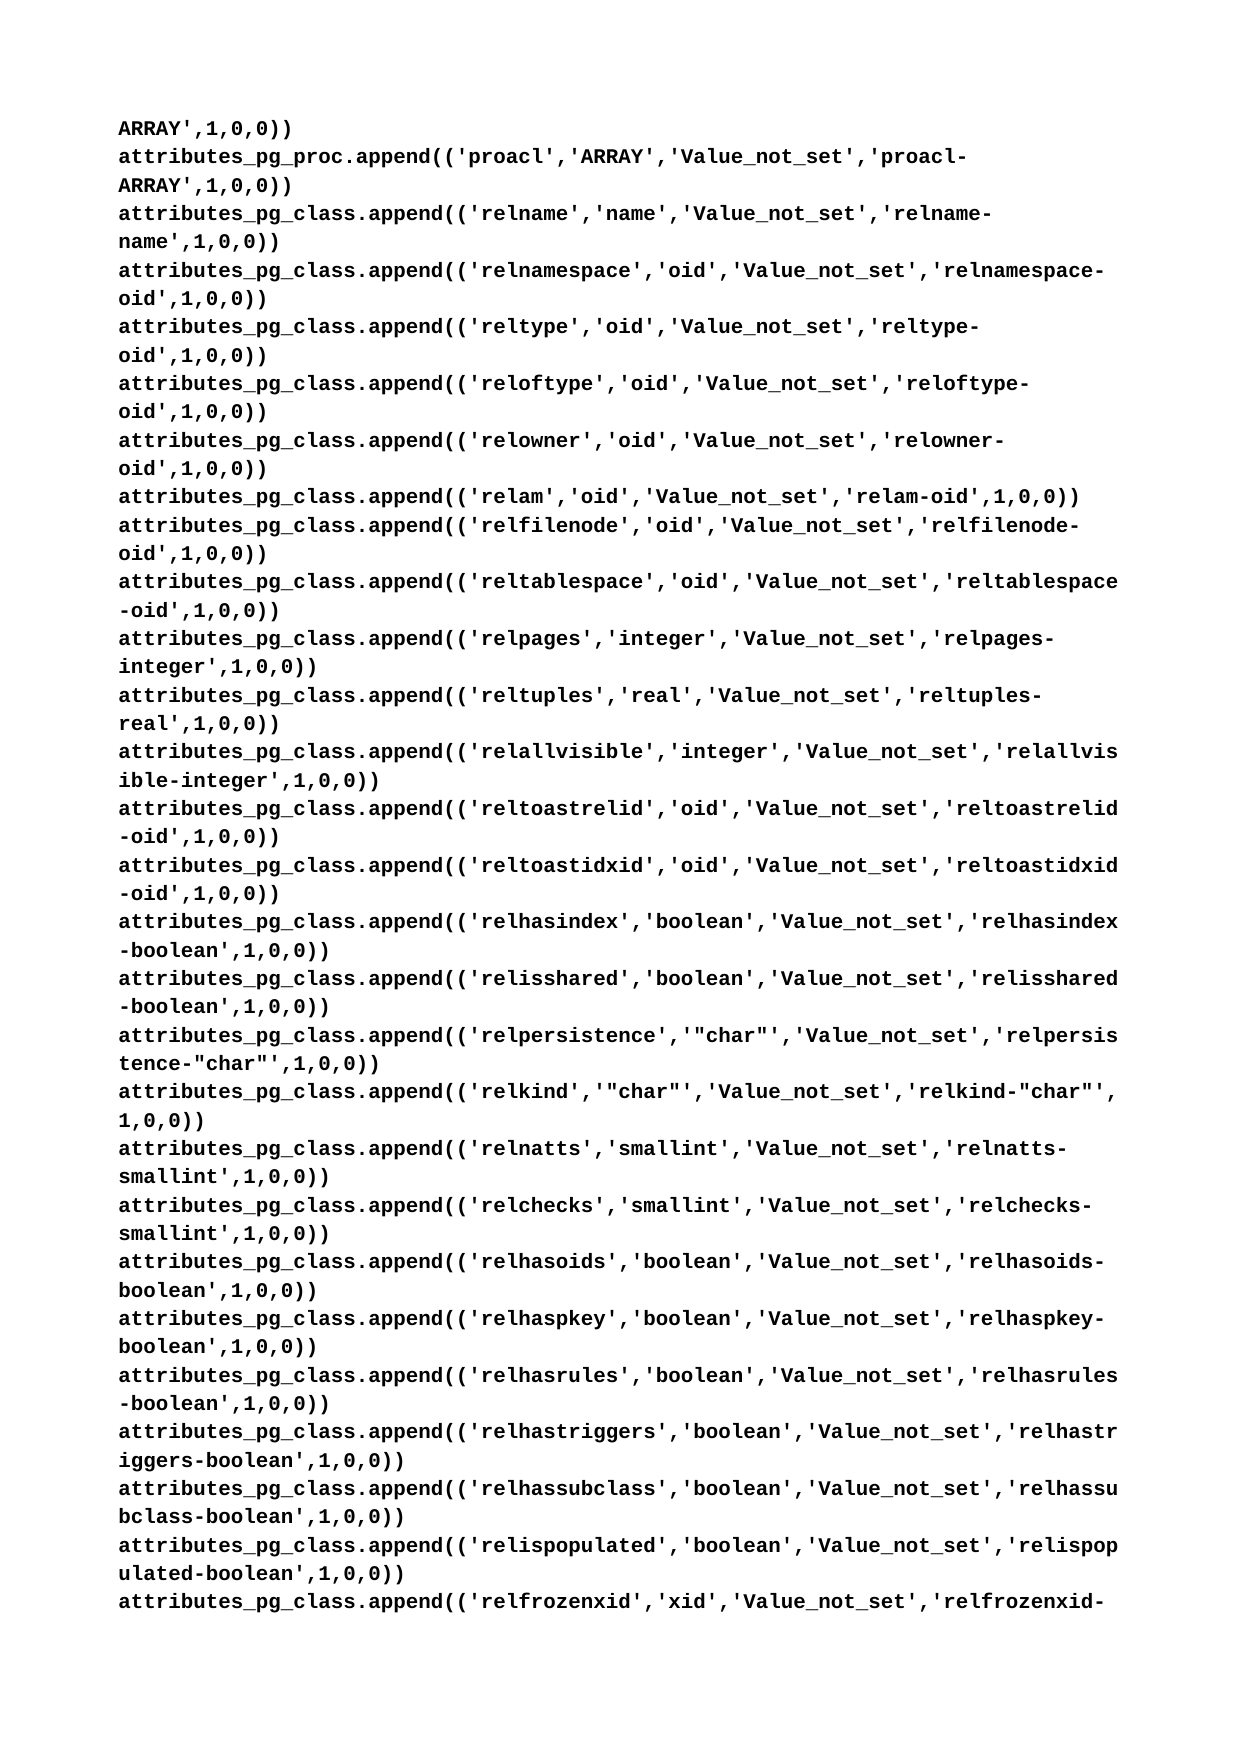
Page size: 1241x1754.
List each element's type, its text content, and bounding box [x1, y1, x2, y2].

text diagram=dia.new("PG_CATALOG.dia") data=diagram.data display=diagram.display() layer=data.active_layer pg_objtype="UML - Class" oType=dia.get_object_type(pg_objtype) theObjects=[diagram,data,layer,display,oType] pg_conversion,h1,h2=oType.create(20,30) pg_foreign_data_wrapper,h1,h2=oType.create(40,60) pg_collation,h1,h2=oType.create(60,90) pg_range,h1,h2=oType.create(80,120) pg_class,h1,h2=oType.create(100,0) pg_opclass,h1,h2=oType.create(120,30) pg_opfamily,h1,h2=oType.create(140,60) pg_trigger,h1,h2=oType.create(160,90) pg_auth_members,h1,h2=oType.create(180,120) pg_operator,h1,h2=oType.create(200,0) pg_attribute,h1,h2=oType.create(220,30) pg_ts_parser,h1,h2=oType.create(0,60) pg_default_acl,h1,h2=oType.create(20,90) pg_depend,h1,h2=oType.create(40,120) pg_statistic,h1,h2=oType.create(60,0) pg_attrdef,h1,h2=oType.create(80,30) pg_language,h1,h2=oType.create(100,60) pg_tablespace,h1,h2=oType.create(120,90) pg_db_role_setting,h1,h2=oType.create(140,120) pg_seclabel,h1,h2=oType.create(160,0) pg_shdepend,h1,h2=oType.create(180,30) pg_event_trigger,h1,h2=oType.create(200,60) pg_shseclabel,h1,h2=oType.create(220,90) pg_aggregate,h1,h2=oType.create(0,120) pg_index,h1,h2=oType.create(20,0) pg_inherits,h1,h2=oType.create(40,30) pg_rewrite,h1,h2=oType.create(60,60) pg_ts_dict,h1,h2=oType.create(80,90) pg_foreign_table,h1,h2=oType.create(100,120) pg_constraint,h1,h2=oType.create(120,0) pg_enum,h1,h2=oType.create(140,30) pg_amproc,h1,h2=oType.create(160,60) pg_extension,h1,h2=oType.create(180,90) pg_shdescription,h1,h2=oType.create(200,120) pg_pltemplate,h1,h2=oType.create(220,0) pg_ts_config,h1,h2=oType.create(0,30) pg_amop,h1,h2=oType.create(20,60) pg_cast,h1,h2=oType.create(40,90) pg_user_mapping,h1,h2=oType.create(60,120) pg_type,h1,h2=oType.create(80,0) pg_largeobject,h1,h2=oType.create(100,30) pg_am,h1,h2=oType.create(120,60) pg_largeobject_metadata,h1,h2=oType.create(140,90) pg_ts_config_map,h1,h2=oType.create(160,120) pg_ts_template,h1,h2=oType.create(180,0) pg_database,h1,h2=oType.create(200,30) pg_namespace,h1,h2=oType.create(220,60) pg_proc,h1,h2=oType.create(0,90) pg_foreign_server,h1,h2=oType.create(20,120) pg_authid,h1,h2=oType.create(40,0) pg_description,h1,h2=oType.create(60,30) theObjects.append(pg_conversion) theObjects.append(pg_foreign_data_wrapper) theObjects.append(pg_collation) theObjects.append(pg_range) theObjects.append(pg_class) theObjects.append(pg_opclass) theObjects.append(pg_opfamily) theObjects.append(pg_trigger) theObjects.append(pg_auth_members) theObjects.append(pg_operator) theObjects.append(pg_attribute) theObjects.append(pg_ts_parser) theObjects.append(pg_default_acl) theObjects.append(pg_depend) theObjects.append(pg_statistic) theObjects.append(pg_attrdef) theObjects.append(pg_language) theObjects.append(pg_tablespace) theObjects.append(pg_db_role_setting) theObjects.append(pg_seclabel) theObjects.append(pg_shdepend) theObjects.append(pg_event_trigger) theObjects.append(pg_shseclabel) theObjects.append(pg_aggregate) theObjects.append(pg_index) theObjects.append(pg_inherits) theObjects.append(pg_rewrite) theObjects.append(pg_ts_dict) theObjects.append(pg_foreign_table) theObjects.append(pg_constraint) theObjects.append(pg_enum) theObjects.append(pg_amproc) theObjects.append(pg_extension) theObjects.append(pg_shdescription) theObjects.append(pg_pltemplate) theObjects.append(pg_ts_config) theObjects.append(pg_amop) theObjects.append(pg_cast) theObjects.append(pg_user_mapping) theObjects.append(pg_type) theObjects.append(pg_largeobject) theObjects.append(pg_am) theObjects.append(pg_largeobject_metadata) theObjects.append(pg_ts_config_map) theObjects.append(pg_ts_template) theObjects.append(pg_database) theObjects.append(pg_namespace) theObjects.append(pg_proc) theObjects.append(pg_foreign_server) theObjects.append(pg_authid) theObjects.append(pg_description) pg_conversion.properties["stereotype"]="pg_catalog" pg_foreign_data_wrapper.properties["stereotype"]="pg_catalog" pg_collation.properties["stereotype"]="pg_catalog" pg_range.properties["stereotype"]="pg_catalog" pg_class.properties["stereotype"]="pg_catalog" pg_opclass.properties["stereotype"]="pg_catalog" pg_opfamily.properties["stereotype"]="pg_catalog" pg_trigger.properties["stereotype"]="pg_catalog" pg_auth_members.properties["stereotype"]="pg_catalog" pg_operator.properties["stereotype"]="pg_catalog" pg_attribute.properties["stereotype"]="pg_catalog" pg_ts_parser.properties["stereotype"]="pg_catalog" pg_default_acl.properties["stereotype"]="pg_catalog" pg_depend.properties["stereotype"]="pg_catalog" pg_statistic.properties["stereotype"]="pg_catalog" pg_attrdef.properties["stereotype"]="pg_catalog" pg_language.properties["stereotype"]="pg_catalog" pg_tablespace.properties["stereotype"]="pg_catalog" pg_db_role_setting.properties["stereotype"]="pg_catalog" pg_seclabel.properties["stereotype"]="pg_catalog" pg_shdepend.properties["stereotype"]="pg_catalog" pg_event_trigger.properties["stereotype"]="pg_catalog" pg_shseclabel.properties["stereotype"]="pg_catalog" pg_aggregate.properties["stereotype"]="pg_catalog" pg_index.properties["stereotype"]="pg_catalog" pg_inherits.properties["stereotype"]="pg_catalog" pg_rewrite.properties["stereotype"]="pg_catalog" pg_ts_dict.properties["stereotype"]="pg_catalog" pg_foreign_table.properties["stereotype"]="pg_catalog" pg_constraint.properties["stereotype"]="pg_catalog" pg_enum.properties["stereotype"]="pg_catalog" pg_amproc.properties["stereotype"]="pg_catalog" pg_extension.properties["stereotype"]="pg_catalog" pg_shdescription.properties["stereotype"]="pg_catalog" pg_pltemplate.properties["stereotype"]="pg_catalog" pg_ts_config.properties["stereotype"]="pg_catalog" pg_amop.properties["stereotype"]="pg_catalog" pg_cast.properties["stereotype"]="pg_catalog" pg_user_mapping.properties["stereotype"]="pg_catalog" pg_type.properties["stereotype"]="pg_catalog" pg_largeobject.properties["stereotype"]="pg_catalog" pg_am.properties["stereotype"]="pg_catalog" pg_largeobject_metadata.properties["stereotype"]="pg_catalog" pg_ts_config_map.properties["stereotype"]="pg_catalog" pg_ts_template.properties["stereotype"]="pg_catalog" pg_database.properties["stereotype"]="pg_catalog" pg_namespace.properties["stereotype"]="pg_catalog" pg_proc.properties["stereotype"]="pg_catalog" pg_foreign_server.properties["stereotype"]="pg_catalog" pg_authid.properties["stereotype"]="pg_catalog" pg_description.properties["stereotype"]="pg_catalog" pg_conversion.properties["comment"]="pg_conversionClass" pg_foreign_data_wrapper.properties["comment"]="pg_foreign_data_wrapperClass" pg_collation.properties["comment"]="pg_collationClass" pg_range.properties["comment"]="pg_rangeClass" pg_class.properties["comment"]="pg_classClass" pg_opclass.properties["comment"]="pg_opclassClass" pg_opfamily.properties["comment"]="pg_opfamilyClass" pg_trigger.properties["comment"]="pg_triggerClass" pg_auth_members.properties["comment"]="pg_auth_membersClass" pg_operator.properties["comment"]="pg_operatorClass" pg_attribute.properties["comment"]="pg_attributeClass" pg_ts_parser.properties["comment"]="pg_ts_parserClass" pg_default_acl.properties["comment"]="pg_default_aclClass" pg_depend.properties["comment"]="pg_dependClass" pg_statistic.properties["comment"]="pg_statisticClass" pg_attrdef.properties["comment"]="pg_attrdefClass" pg_language.properties["comment"]="pg_languageClass" pg_tablespace.properties["comment"]="pg_tablespaceClass" pg_db_role_setting.properties["comment"]="pg_db_role_settingClass" pg_seclabel.properties["comment"]="pg_seclabelClass" pg_shdepend.properties["comment"]="pg_shdependClass" pg_event_trigger.properties["comment"]="pg_event_triggerClass" pg_shseclabel.properties["comment"]="pg_shseclabelClass" pg_aggregate.properties["comment"]="pg_aggregateClass" pg_index.properties["comment"]="pg_indexClass" pg_inherits.properties["comment"]="pg_inheritsClass" pg_rewrite.properties["comment"]="pg_rewriteClass" pg_ts_dict.properties["comment"]="pg_ts_dictClass" pg_foreign_table.properties["comment"]="pg_foreign_tableClass" pg_constraint.properties["comment"]="pg_constraintClass" pg_enum.properties["comment"]="pg_enumClass" pg_amproc.properties["comment"]="pg_amprocClass" pg_extension.properties["comment"]="pg_extensionClass" pg_shdescription.properties["comment"]="pg_shdescriptionClass" pg_pltemplate.properties["comment"]="pg_pltemplateClass" pg_ts_config.properties["comment"]="pg_ts_configClass" pg_amop.properties["comment"]="pg_amopClass" pg_cast.properties["comment"]="pg_castClass" pg_user_mapping.properties["comment"]="pg_user_mappingClass" pg_type.properties["comment"]="pg_typeClass" pg_largeobject.properties["comment"]="pg_largeobjectClass" pg_am.properties["comment"]="pg_amClass" pg_largeobject_metadata.properties["comment"]="pg_largeobject_metadataClass" pg_ts_config_map.properties["comment"]="pg_ts_config_mapClass" pg_ts_template.properties["comment"]="pg_ts_templateClass" pg_database.properties["comment"]="pg_databaseClass" pg_namespace.properties["comment"]="pg_namespaceClass" pg_proc.properties["comment"]="pg_procClass" pg_foreign_server.properties["comment"]="pg_foreign_serverClass" pg_authid.properties["comment"]="pg_authidClass" pg_description.properties["comment"]="pg_descriptionClass" pg_conversion.properties["name"]="pg_conversion" pg_foreign_data_wrapper.properties["name"]="pg_foreign_data_wrapper" pg_collation.properties["name"]="pg_collation" pg_range.properties["name"]="pg_range" pg_class.properties["name"]="pg_class" pg_opclass.properties["name"]="pg_opclass" pg_opfamily.properties["name"]="pg_opfamily" pg_trigger.properties["name"]="pg_trigger" pg_auth_members.properties["name"]="pg_auth_members" pg_operator.properties["name"]="pg_operator" pg_attribute.properties["name"]="pg_attribute" pg_ts_parser.properties["name"]="pg_ts_parser" pg_default_acl.properties["name"]="pg_default_acl" pg_depend.properties["name"]="pg_depend" pg_statistic.properties["name"]="pg_statistic" pg_attrdef.properties["name"]="pg_attrdef" pg_language.properties["name"]="pg_language" pg_tablespace.properties["name"]="pg_tablespace" pg_db_role_setting.properties["name"]="pg_db_role_setting" pg_seclabel.properties["name"]="pg_seclabel" pg_shdepend.properties["name"]="pg_shdepend" pg_event_trigger.properties["name"]="pg_event_trigger" pg_shseclabel.properties["name"]="pg_shseclabel" pg_aggregate.properties["name"]="pg_aggregate" pg_index.properties["name"]="pg_index" pg_inherits.properties["name"]="pg_inherits" pg_rewrite.properties["name"]="pg_rewrite" pg_ts_dict.properties["name"]="pg_ts_dict" pg_foreign_table.properties["name"]="pg_foreign_table" pg_constraint.properties["name"]="pg_constraint" pg_enum.properties["name"]="pg_enum" pg_amproc.properties["name"]="pg_amproc" pg_extension.properties["name"]="pg_extension" pg_shdescription.properties["name"]="pg_shdescription" pg_pltemplate.properties["name"]="pg_pltemplate" pg_ts_config.properties["name"]="pg_ts_config" pg_amop.properties["name"]="pg_amop" pg_cast.properties["name"]="pg_cast" pg_user_mapping.properties["name"]="pg_user_mapping" pg_type.properties["name"]="pg_type" pg_largeobject.properties["name"]="pg_largeobject" pg_am.properties["name"]="pg_am" pg_largeobject_metadata.properties["name"]="pg_largeobject_metadata" pg_ts_config_map.properties["name"]="pg_ts_config_map" pg_ts_template.properties["name"]="pg_ts_template" pg_database.properties["name"]="pg_database" pg_namespace.properties["name"]="pg_namespace" pg_proc.properties["name"]="pg_proc" pg_foreign_server.properties["name"]="pg_foreign_server" pg_authid.properties["name"]="pg_authid" pg_description.properties["name"]="pg_description" attributes_pg_conversion=[] attributes_pg_foreign_data_wrapper=[] attributes_pg_collation=[] attributes_pg_range=[] attributes_pg_class=[] attributes_pg_opclass=[] attributes_pg_opfamily=[] attributes_pg_trigger=[] attributes_pg_auth_members=[] attributes_pg_operator=[] attributes_pg_attribute=[] attributes_pg_ts_parser=[] attributes_pg_default_acl=[] attributes_pg_depend=[] attributes_pg_statistic=[] attributes_pg_attrdef=[] attributes_pg_language=[] attributes_pg_tablespace=[] attributes_pg_db_role_setting=[] attributes_pg_seclabel=[] attributes_pg_shdepend=[] attributes_pg_event_trigger=[] attributes_pg_shseclabel=[] attributes_pg_aggregate=[] attributes_pg_index=[] attributes_pg_inherits=[] attributes_pg_rewrite=[] attributes_pg_ts_dict=[] attributes_pg_foreign_table=[] attributes_pg_constraint=[] attributes_pg_enum=[] attributes_pg_amproc=[] attributes_pg_extension=[] attributes_pg_shdescription=[] attributes_pg_pltemplate=[] attributes_pg_ts_config=[] attributes_pg_amop=[] attributes_pg_cast=[] attributes_pg_user_mapping=[] attributes_pg_type=[] attributes_pg_largeobject=[] attributes_pg_am=[] attributes_pg_largeobject_metadata=[] attributes_pg_ts_config_map=[] attributes_pg_ts_template=[] attributes_pg_database=[] attributes_pg_namespace=[] attributes_pg_proc=[] attributes_pg_foreign_server=[] attributes_pg_authid=[] attributes_pg_description=[] attributes_pg_statistic.append(('starelid','oid','Value_not_set','starelid-oid',1,0,0)) attributes_pg_statistic.append(('staattnum','smallint','Value_not_set','staattnum-smallint',1,0,0)) attributes_pg_statistic.append(('stainherit','boolean','Value_not_set','stainherit-boolean',1,0,0)) attributes_pg_statistic.append(('stanullfrac','real','Value_not_set','stanullfrac-real',1,0,0)) attributes_pg_statistic.append(('stawidth','integer','Value_not_set','stawidth-integer',1,0,0)) attributes_pg_statistic.append(('stadistinct','real','Value_not_set','stadistinct-real',1,0,0)) attributes_pg_statistic.append(('stakind1','smallint','Value_not_set','stakind1-smallint',1,0,0)) attributes_pg_statistic.append(('stakind2','smallint','Value_not_set','stakind2-smallint',1,0,0)) attributes_pg_statistic.append(('stakind3','smallint','Value_not_set','stakind3-smallint',1,0,0)) attributes_pg_statistic.append(('stakind4','smallint','Value_not_set','stakind4-smallint',1,0,0)) attributes_pg_statistic.append(('stakind5','smallint','Value_not_set','stakind5-smallint',1,0,0)) attributes_pg_statistic.append(('staop1','oid','Value_not_set','staop1-oid',1,0,0)) attributes_pg_statistic.append(('staop2','oid','Value_not_set','staop2-oid',1,0,0)) attributes_pg_statistic.append(('staop3','oid','Value_not_set','staop3-oid',1,0,0)) attributes_pg_statistic.append(('staop4','oid','Value_not_set','staop4-oid',1,0,0)) attributes_pg_statistic.append(('staop5','oid','Value_not_set','staop5-oid',1,0,0)) attributes_pg_statistic.append(('stanumbers1','ARRAY','Value_not_set','stanumbers1-ARRAY',1,0,0)) attributes_pg_statistic.append(('stanumbers2','ARRAY','Value_not_set','stanumbers2-ARRAY',1,0,0)) attributes_pg_statistic.append(('stanumbers3','ARRAY','Value_not_set','stanumbers3-ARRAY',1,0,0)) attributes_pg_statistic.append(('stanumbers4','ARRAY','Value_not_set','stanumbers4-ARRAY',1,0,0)) attributes_pg_statistic.append(('stanumbers5','ARRAY','Value_not_set','stanumbers5-ARRAY',1,0,0)) attributes_pg_statistic.append(('stavalues1','anyarray','Value_not_set','stavalues1-anyarray',1,0,0)) attributes_pg_statistic.append(('stavalues2','anyarray','Value_not_set','stavalues2-anyarray',1,0,0)) attributes_pg_statistic.append(('stavalues3','anyarray','Value_not_set','stavalues3-anyarray',1,0,0)) attributes_pg_statistic.append(('stavalues4','anyarray','Value_not_set','stavalues4-anyarray',1,0,0)) attributes_pg_statistic.append(('stavalues5','anyarray','Value_not_set','stavalues5-anyarray',1,0,0)) attributes_pg_type.append(('typname','name','Value_not_set','typname-name',1,0,0)) attributes_pg_type.append(('typnamespace','oid','Value_not_set','typnamespace-oid',1,0,0)) attributes_pg_type.append(('typowner','oid','Value_not_set','typowner-oid',1,0,0)) attributes_pg_type.append(('typlen','smallint','Value_not_set','typlen-smallint',1,0,0)) attributes_pg_type.append(('typbyval','boolean','Value_not_set','typbyval-boolean',1,0,0)) attributes_pg_type.append(('typtype','"char"','Value_not_set','typtype-"char"',1,0,0)) attributes_pg_type.append(('typcategory','"char"','Value_not_set','typcategory-"char"',1,0,0)) attributes_pg_type.append(('typispreferred','boolean','Value_not_set','typispreferred-boolean',1,0,0)) attributes_pg_type.append(('typisdefined','boolean','Value_not_set','typisdefined-boolean',1,0,0)) attributes_pg_type.append(('typdelim','"char"','Value_not_set','typdelim-"char"',1,0,0)) attributes_pg_type.append(('typrelid','oid','Value_not_set','typrelid-oid',1,0,0)) attributes_pg_type.append(('typelem','oid','Value_not_set','typelem-oid',1,0,0)) attributes_pg_type.append(('typarray','oid','Value_not_set','typarray-oid',1,0,0)) attributes_pg_type.append(('typinput','regproc','Value_not_set','typinput-regproc',1,0,0)) attributes_pg_type.append(('typoutput','regproc','Value_not_set','typoutput-regproc',1,0,0)) attributes_pg_type.append(('typreceive','regproc','Value_not_set','typreceive-regproc',1,0,0)) attributes_pg_type.append(('typsend','regproc','Value_not_set','typsend-regproc',1,0,0)) attributes_pg_type.append(('typmodin','regproc','Value_not_set','typmodin-regproc',1,0,0)) attributes_pg_type.append(('typmodout','regproc','Value_not_set','typmodout-regproc',1,0,0)) attributes_pg_type.append(('typanalyze','regproc','Value_not_set','typanalyze-regproc',1,0,0)) attributes_pg_type.append(('typalign','"char"','Value_not_set','typalign-"char"',1,0,0)) attributes_pg_type.append(('typstorage','"char"','Value_not_set','typstorage-"char"',1,0,0)) attributes_pg_type.append(('typnotnull','boolean','Value_not_set','typnotnull-boolean',1,0,0)) attributes_pg_type.append(('typbasetype','oid','Value_not_set','typbasetype-oid',1,0,0)) attributes_pg_type.append(('typtypmod','integer','Value_not_set','typtypmod-integer',1,0,0)) attributes_pg_type.append(('typndims','integer','Value_not_set','typndims-integer',1,0,0)) attributes_pg_type.append(('typcollation','oid','Value_not_set','typcollation-oid',1,0,0)) attributes_pg_type.append(('typdefaultbin','pg_node_tree','Value_not_set','typdefaultbin-pg_node_tree',1,0,0)) attributes_pg_type.append(('typdefault','text','Value_not_set','typdefault-text',1,0,0)) attributes_pg_type.append(('typacl','ARRAY','Value_not_set','typacl-ARRAY',1,0,0)) attributes_pg_authid.append(('rolname','name','Value_not_set','rolname-name',1,0,0)) attributes_pg_authid.append(('rolsuper','boolean','Value_not_set','rolsuper-boolean',1,0,0)) attributes_pg_authid.append(('rolinherit','boolean','Value_not_set','rolinherit-boolean',1,0,0)) attributes_pg_authid.append(('rolcreaterole','boolean','Value_not_set','rolcreaterole-boolean',1,0,0)) attributes_pg_authid.append(('rolcreatedb','boolean','Value_not_set','rolcreatedb-boolean',1,0,0)) attributes_pg_authid.append(('rolcatupdate','boolean','Value_not_set','rolcatupdate-boolean',1,0,0)) attributes_pg_authid.append(('rolcanlogin','boolean','Value_not_set','rolcanlogin-boolean',1,0,0)) attributes_pg_authid.append(('rolreplication','boolean','Value_not_set','rolreplication-boolean',1,0,0)) attributes_pg_authid.append(('rolconnlimit','integer','Value_not_set','rolconnlimit-integer',1,0,0)) attributes_pg_authid.append(('rolpassword','text','Value_not_set','rolpassword-text',1,0,0)) attributes_pg_authid.append(('rolvaliduntil','timestampwithtimezone','Value_not_set','rolvaliduntil-timestampwithtimezone',1,0,0)) attributes_pg_proc.append(('proname','name','Value_not_set','proname-name',1,0,0)) attributes_pg_proc.append(('pronamespace','oid','Value_not_set','pronamespace-oid',1,0,0)) attributes_pg_proc.append(('proowner','oid','Value_not_set','proowner-oid',1,0,0)) attributes_pg_proc.append(('prolang','oid','Value_not_set','prolang-oid',1,0,0)) attributes_pg_proc.append(('procost','real','Value_not_set','procost-real',1,0,0)) attributes_pg_proc.append(('prorows','real','Value_not_set','prorows-real',1,0,0)) attributes_pg_proc.append(('provariadic','oid','Value_not_set','provariadic-oid',1,0,0)) attributes_pg_proc.append(('protransform','regproc','Value_not_set','protransform-regproc',1,0,0)) attributes_pg_proc.append(('proisagg','boolean','Value_not_set','proisagg-boolean',1,0,0)) attributes_pg_proc.append(('proiswindow','boolean','Value_not_set','proiswindow-boolean',1,0,0)) attributes_pg_proc.append(('prosecdef','boolean','Value_not_set','prosecdef-boolean',1,0,0)) attributes_pg_proc.append(('proleakproof','boolean','Value_not_set','proleakproof-boolean',1,0,0)) attributes_pg_proc.append(('proisstrict','boolean','Value_not_set','proisstrict-boolean',1,0,0)) attributes_pg_proc.append(('proretset','boolean','Value_not_set','proretset-boolean',1,0,0)) attributes_pg_proc.append(('provolatile','"char"','Value_not_set','provolatile-"char"',1,0,0)) attributes_pg_proc.append(('pronargs','smallint','Value_not_set','pronargs-smallint',1,0,0)) attributes_pg_proc.append(('pronargdefaults','smallint','Value_not_set','pronargdefaults-smallint',1,0,0)) attributes_pg_proc.append(('prorettype','oid','Value_not_set','prorettype-oid',1,0,0)) attributes_pg_proc.append(('proargtypes','ARRAY','Value_not_set','proargtypes-ARRAY',1,0,0)) attributes_pg_proc.append(('proallargtypes','ARRAY','Value_not_set','proallargtypes-ARRAY',1,0,0)) attributes_pg_proc.append(('proargmodes','ARRAY','Value_not_set','proargmodes-ARRAY',1,0,0)) attributes_pg_proc.append(('proargnames','ARRAY','Value_not_set','proargnames-ARRAY',1,0,0)) attributes_pg_proc.append(('proargdefaults','pg_node_tree','Value_not_set','proargdefaults-pg_node_tree',1,0,0)) attributes_pg_proc.append(('prosrc','text','Value_not_set','prosrc-text',1,0,0)) attributes_pg_proc.append(('probin','text','Value_not_set','probin-text',1,0,0)) attributes_pg_proc.append(('proconfig','ARRAY','Value_not_set','proconfig-ARRAY',1,0,0)) attributes_pg_proc.append(('proacl','ARRAY','Value_not_set','proacl-ARRAY',1,0,0)) attributes_pg_class.append(('relname','name','Value_not_set','relname-name',1,0,0)) attributes_pg_class.append(('relnamespace','oid','Value_not_set','relnamespace-oid',1,0,0)) attributes_pg_class.append(('reltype','oid','Value_not_set','reltype-oid',1,0,0)) attributes_pg_class.append(('reloftype','oid','Value_not_set','reloftype-oid',1,0,0)) attributes_pg_class.append(('relowner','oid','Value_not_set','relowner-oid',1,0,0)) attributes_pg_class.append(('relam','oid','Value_not_set','relam-oid',1,0,0)) attributes_pg_class.append(('relfilenode','oid','Value_not_set','relfilenode-oid',1,0,0)) attributes_pg_class.append(('reltablespace','oid','Value_not_set','reltablespace-oid',1,0,0)) attributes_pg_class.append(('relpages','integer','Value_not_set','relpages-integer',1,0,0)) attributes_pg_class.append(('reltuples','real','Value_not_set','reltuples-real',1,0,0)) attributes_pg_class.append(('relallvisible','integer','Value_not_set','relallvisible-integer',1,0,0)) attributes_pg_class.append(('reltoastrelid','oid','Value_not_set','reltoastrelid-oid',1,0,0)) attributes_pg_class.append(('reltoastidxid','oid','Value_not_set','reltoastidxid-oid',1,0,0)) attributes_pg_class.append(('relhasindex','boolean','Value_not_set','relhasindex-boolean',1,0,0)) attributes_pg_class.append(('relisshared','boolean','Value_not_set','relisshared-boolean',1,0,0)) attributes_pg_class.append(('relpersistence','"char"','Value_not_set','relpersistence-"char"',1,0,0)) attributes_pg_class.append(('relkind','"char"','Value_not_set','relkind-"char"',1,0,0)) attributes_pg_class.append(('relnatts','smallint','Value_not_set','relnatts-smallint',1,0,0)) attributes_pg_class.append(('relchecks','smallint','Value_not_set','relchecks-smallint',1,0,0)) attributes_pg_class.append(('relhasoids','boolean','Value_not_set','relhasoids-boolean',1,0,0)) attributes_pg_class.append(('relhaspkey','boolean','Value_not_set','relhaspkey-boolean',1,0,0)) attributes_pg_class.append(('relhasrules','boolean','Value_not_set','relhasrules-boolean',1,0,0)) attributes_pg_class.append(('relhastriggers','boolean','Value_not_set','relhastriggers-boolean',1,0,0)) attributes_pg_class.append(('relhassubclass','boolean','Value_not_set','relhassubclass-boolean',1,0,0)) attributes_pg_class.append(('relispopulated','boolean','Value_not_set','relispopulated-boolean',1,0,0)) attributes_pg_class.append(('relfrozenxid','xid','Value_not_set','relfrozenxid-xid',1,0,0)) attributes_pg_class.append(('relminmxid','xid','Value_not_set','relminmxid-xid',1,0,0)) attributes_pg_class.append(('relacl','ARRAY','Value_not_set','relacl-ARRAY',1,0,0)) attributes_pg_class.append(('reloptions','ARRAY','Value_not_set','reloptions-ARRAY',1,0,0)) attributes_pg_user_mapping.append(('umuser','oid','Value_not_set','umuser-oid',1,0,0)) attributes_pg_user_mapping.append(('umserver','oid','Value_not_set','umserver-oid',1,0,0)) attributes_pg_user_mapping.append(('umoptions','ARRAY','Value_not_set','umoptions-ARRAY',1,0,0)) attributes_pg_attribute.append(('attrelid','oid','Value_not_set','attrelid-oid',1,0,0)) attributes_pg_attribute.append(('attname','name','Value_not_set','attname-name',1,0,0)) attributes_pg_attribute.append(('atttypid','oid','Value_not_set','atttypid-oid',1,0,0)) attributes_pg_attribute.append(('attstattarget','integer','Value_not_set','attstattarget-integer',1,0,0)) attributes_pg_attribute.append(('attlen','smallint','Value_not_set','attlen-smallint',1,0,0)) attributes_pg_attribute.append(('attnum','smallint','Value_not_set','attnum-smallint',1,0,0)) attributes_pg_attribute.append(('attndims','integer','Value_not_set','attndims-integer',1,0,0)) attributes_pg_attribute.append(('attcacheoff','integer','Value_not_set','attcacheoff-integer',1,0,0)) attributes_pg_attribute.append(('atttypmod','integer','Value_not_set','atttypmod-integer',1,0,0)) attributes_pg_attribute.append(('attbyval','boolean','Value_not_set','attbyval-boolean',1,0,0)) attributes_pg_attribute.append(('attstorage','"char"','Value_not_set','attstorage-"char"',1,0,0)) attributes_pg_attribute.append(('attalign','"char"','Value_not_set','attalign-"char"',1,0,0)) attributes_pg_attribute.append(('attnotnull','boolean','Value_not_set','attnotnull-boolean',1,0,0)) attributes_pg_attribute.append(('atthasdef','boolean','Value_not_set','atthasdef-boolean',1,0,0)) attributes_pg_attribute.append(('attisdropped','boolean','Value_not_set','attisdropped-boolean',1,0,0)) attributes_pg_attribute.append(('attislocal','boolean','Value_not_set','attislocal-boolean',1,0,0)) attributes_pg_attribute.append(('attinhcount','integer','Value_not_set','attinhcount-integer',1,0,0)) attributes_pg_attribute.append(('attcollation','oid','Value_not_set','attcollation-oid',1,0,0)) attributes_pg_attribute.append(('attacl','ARRAY','Value_not_set','attacl-ARRAY',1,0,0)) attributes_pg_attribute.append(('attoptions','ARRAY','Value_not_set','attoptions-ARRAY',1,0,0)) attributes_pg_attribute.append(('attfdwoptions','ARRAY','Value_not_set','attfdwoptions-ARRAY',1,0,0)) attributes_pg_constraint.append(('conname','name','Value_not_set','conname-name',1,0,0)) attributes_pg_constraint.append(('connamespace','oid','Value_not_set','connamespace-oid',1,0,0)) attributes_pg_constraint.append(('contype','"char"','Value_not_set','contype-"char"',1,0,0)) attributes_pg_constraint.append(('condeferrable','boolean','Value_not_set','condeferrable-boolean',1,0,0)) attributes_pg_constraint.append(('condeferred','boolean','Value_not_set','condeferred-boolean',1,0,0)) attributes_pg_constraint.append(('convalidated','boolean','Value_not_set','convalidated-boolean',1,0,0)) attributes_pg_constraint.append(('conrelid','oid','Value_not_set','conrelid-oid',1,0,0)) attributes_pg_constraint.append(('contypid','oid','Value_not_set','contypid-oid',1,0,0)) attributes_pg_constraint.append(('conindid','oid','Value_not_set','conindid-oid',1,0,0)) attributes_pg_constraint.append(('confrelid','oid','Value_not_set','confrelid-oid',1,0,0)) attributes_pg_constraint.append(('confupdtype','"char"','Value_not_set','confupdtype-"char"',1,0,0)) attributes_pg_constraint.append(('confdeltype','"char"','Value_not_set','confdeltype-"char"',1,0,0)) attributes_pg_constraint.append(('confmatchtype','"char"','Value_not_set','confmatchtype-"char"',1,0,0)) attributes_pg_constraint.append(('conislocal','boolean','Value_not_set','conislocal-boolean',1,0,0)) attributes_pg_constraint.append(('coninhcount','integer','Value_not_set','coninhcount-integer',1,0,0)) attributes_pg_constraint.append(('connoinherit','boolean','Value_not_set','connoinherit-boolean',1,0,0)) attributes_pg_constraint.append(('conkey','ARRAY','Value_not_set','conkey-ARRAY',1,0,0)) attributes_pg_constraint.append(('confkey','ARRAY','Value_not_set','confkey-ARRAY',1,0,0)) attributes_pg_constraint.append(('conpfeqop','ARRAY','Value_not_set','conpfeqop-ARRAY',1,0,0)) attributes_pg_constraint.append(('conppeqop','ARRAY','Value_not_set','conppeqop-ARRAY',1,0,0)) attributes_pg_constraint.append(('conffeqop','ARRAY','Value_not_set','conffeqop-ARRAY',1,0,0)) attributes_pg_constraint.append(('conexclop','ARRAY','Value_not_set','conexclop-ARRAY',1,0,0)) attributes_pg_constraint.append(('conbin','pg_node_tree','Value_not_set','conbin-pg_node_tree',1,0,0)) attributes_pg_constraint.append(('consrc','text','Value_not_set','consrc-text',1,0,0)) attributes_pg_inherits.append(('inhrelid','oid','Value_not_set','inhrelid-oid',1,0,0)) attributes_pg_inherits.append(('inhparent','oid','Value_not_set','inhparent-oid',1,0,0)) attributes_pg_inherits.append(('inhseqno','integer','Value_not_set','inhseqno-integer',1,0,0)) attributes_pg_index.append(('indexrelid','oid','Value_not_set','indexrelid-oid',1,0,0)) attributes_pg_index.append(('indrelid','oid','Value_not_set','indrelid-oid',1,0,0)) attributes_pg_index.append(('indnatts','smallint','Value_not_set','indnatts-smallint',1,0,0)) attributes_pg_index.append(('indisunique','boolean','Value_not_set','indisunique-boolean',1,0,0)) attributes_pg_index.append(('indisprimary','boolean','Value_not_set','indisprimary-boolean',1,0,0)) attributes_pg_index.append(('indisexclusion','boolean','Value_not_set','indisexclusion-boolean',1,0,0)) attributes_pg_index.append(('indimmediate','boolean','Value_not_set','indimmediate-boolean',1,0,0)) attributes_pg_index.append(('indisclustered','boolean','Value_not_set','indisclustered-boolean',1,0,0)) attributes_pg_index.append(('indisvalid','boolean','Value_not_set','indisvalid-boolean',1,0,0)) attributes_pg_index.append(('indcheckxmin','boolean','Value_not_set','indcheckxmin-boolean',1,0,0)) attributes_pg_index.append(('indisready','boolean','Value_not_set','indisready-boolean',1,0,0)) attributes_pg_index.append(('indislive','boolean','Value_not_set','indislive-boolean',1,0,0)) attributes_pg_index.append(('indkey','ARRAY','Value_not_set','indkey-ARRAY',1,0,0)) attributes_pg_index.append(('indcollation','ARRAY','Value_not_set','indcollation-ARRAY',1,0,0)) attributes_pg_index.append(('indclass','ARRAY','Value_not_set','indclass-ARRAY',1,0,0)) attributes_pg_index.append(('indoption','ARRAY','Value_not_set','indoption-ARRAY',1,0,0)) attributes_pg_index.append(('indexprs','pg_node_tree','Value_not_set','indexprs-pg_node_tree',1,0,0)) attributes_pg_index.append(('indpred','pg_node_tree','Value_not_set','indpred-pg_node_tree',1,0,0)) attributes_pg_operator.append(('oprname','name','Value_not_set','oprname-name',1,0,0)) attributes_pg_operator.append(('oprnamespace','oid','Value_not_set','oprnamespace-oid',1,0,0)) attributes_pg_operator.append(('oprowner','oid','Value_not_set','oprowner-oid',1,0,0)) attributes_pg_operator.append(('oprkind','"char"','Value_not_set','oprkind-"char"',1,0,0)) attributes_pg_operator.append(('oprcanmerge','boolean','Value_not_set','oprcanmerge-boolean',1,0,0)) attributes_pg_operator.append(('oprcanhash','boolean','Value_not_set','oprcanhash-boolean',1,0,0)) attributes_pg_operator.append(('oprleft','oid','Value_not_set','oprleft-oid',1,0,0)) attributes_pg_operator.append(('oprright','oid','Value_not_set','oprright-oid',1,0,0)) attributes_pg_operator.append(('oprresult','oid','Value_not_set','oprresult-oid',1,0,0)) attributes_pg_operator.append(('oprcom','oid','Value_not_set','oprcom-oid',1,0,0)) attributes_pg_operator.append(('oprnegate','oid','Value_not_set','oprnegate-oid',1,0,0)) attributes_pg_operator.append(('oprcode','regproc','Value_not_set','oprcode-regproc',1,0,0)) attributes_pg_operator.append(('oprrest','regproc','Value_not_set','oprrest-regproc',1,0,0)) attributes_pg_operator.append(('oprjoin','regproc','Value_not_set','oprjoin-regproc',1,0,0)) attributes_pg_opfamily.append(('opfmethod','oid','Value_not_set','opfmethod-oid',1,0,0)) attributes_pg_opfamily.append(('opfname','name','Value_not_set','opfname-name',1,0,0)) attributes_pg_opfamily.append(('opfnamespace','oid','Value_not_set','opfnamespace-oid',1,0,0)) attributes_pg_opfamily.append(('opfowner','oid','Value_not_set','opfowner-oid',1,0,0)) attributes_pg_opclass.append(('opcmethod','oid','Value_not_set','opcmethod-oid',1,0,0)) attributes_pg_opclass.append(('opcname','name','Value_not_set','opcname-name',1,0,0)) attributes_pg_opclass.append(('opcnamespace','oid','Value_not_set','opcnamespace-oid',1,0,0)) attributes_pg_opclass.append(('opcowner','oid','Value_not_set','opcowner-oid',1,0,0)) attributes_pg_opclass.append(('opcfamily','oid','Value_not_set','opcfamily-oid',1,0,0)) attributes_pg_opclass.append(('opcintype','oid','Value_not_set','opcintype-oid',1,0,0)) attributes_pg_opclass.append(('opcdefault','boolean','Value_not_set','opcdefault-boolean',1,0,0)) attributes_pg_opclass.append(('opckeytype','oid','Value_not_set','opckeytype-oid',1,0,0)) attributes_pg_am.append(('amname','name','Value_not_set','amname-name',1,0,0)) attributes_pg_am.append(('amstrategies','smallint','Value_not_set','amstrategies-smallint',1,0,0)) attributes_pg_am.append(('amsupport','smallint','Value_not_set','amsupport-smallint',1,0,0)) attributes_pg_am.append(('amcanorder','boolean','Value_not_set','amcanorder-boolean',1,0,0)) attributes_pg_am.append(('amcanorderbyop','boolean','Value_not_set','amcanorderbyop-boolean',1,0,0)) attributes_pg_am.append(('amcanbackward','boolean','Value_not_set','amcanbackward-boolean',1,0,0)) attributes_pg_am.append(('amcanunique','boolean','Value_not_set','amcanunique-boolean',1,0,0)) attributes_pg_am.append(('amcanmulticol','boolean','Value_not_set','amcanmulticol-boolean',1,0,0)) attributes_pg_am.append(('amoptionalkey','boolean','Value_not_set','amoptionalkey-boolean',1,0,0)) attributes_pg_am.append(('amsearcharray','boolean','Value_not_set','amsearcharray-boolean',1,0,0)) attributes_pg_am.append(('amsearchnulls','boolean','Value_not_set','amsearchnulls-boolean',1,0,0)) attributes_pg_am.append(('amstorage','boolean','Value_not_set','amstorage-boolean',1,0,0)) attributes_pg_am.append(('amclusterable','boolean','Value_not_set','amclusterable-boolean',1,0,0)) attributes_pg_am.append(('ampredlocks','boolean','Value_not_set','ampredlocks-boolean',1,0,0)) attributes_pg_am.append(('amkeytype','oid','Value_not_set','amkeytype-oid',1,0,0)) attributes_pg_am.append(('aminsert','regproc','Value_not_set','aminsert-regproc',1,0,0)) attributes_pg_am.append(('ambeginscan','regproc','Value_not_set','ambeginscan-regproc',1,0,0)) attributes_pg_am.append(('amgettuple','regproc','Value_not_set','amgettuple-regproc',1,0,0)) attributes_pg_am.append(('amgetbitmap','regproc','Value_not_set','amgetbitmap-regproc',1,0,0)) attributes_pg_am.append(('amrescan','regproc','Value_not_set','amrescan-regproc',1,0,0)) attributes_pg_am.append(('amendscan','regproc','Value_not_set','amendscan-regproc',1,0,0)) attributes_pg_am.append(('ammarkpos','regproc','Value_not_set','ammarkpos-regproc',1,0,0)) attributes_pg_am.append(('amrestrpos','regproc','Value_not_set','amrestrpos-regproc',1,0,0)) attributes_pg_am.append(('ambuild','regproc','Value_not_set','ambuild-regproc',1,0,0)) attributes_pg_am.append(('ambuildempty','regproc','Value_not_set','ambuildempty-regproc',1,0,0)) attributes_pg_am.append(('ambulkdelete','regproc','Value_not_set','ambulkdelete-regproc',1,0,0)) attributes_pg_am.append(('amvacuumcleanup','regproc','Value_not_set','amvacuumcleanup-regproc',1,0,0)) attributes_pg_am.append(('amcanreturn','regproc','Value_not_set','amcanreturn-regproc',1,0,0)) attributes_pg_am.append(('amcostestimate','regproc','Value_not_set','amcostestimate-regproc',1,0,0)) attributes_pg_am.append(('amoptions','regproc','Value_not_set','amoptions-regproc',1,0,0)) attributes_pg_amop.append(('amopfamily','oid','Value_not_set','amopfamily-oid',1,0,0)) attributes_pg_amop.append(('amoplefttype','oid','Value_not_set','amoplefttype-oid',1,0,0)) attributes_pg_amop.append(('amoprighttype','oid','Value_not_set','amoprighttype-oid',1,0,0)) attributes_pg_amop.append(('amopstrategy','smallint','Value_not_set','amopstrategy-smallint',1,0,0)) attributes_pg_amop.append(('amoppurpose','"char"','Value_not_set','amoppurpose-"char"',1,0,0)) attributes_pg_amop.append(('amopopr','oid','Value_not_set','amopopr-oid',1,0,0)) attributes_pg_amop.append(('amopmethod','oid','Value_not_set','amopmethod-oid',1,0,0)) attributes_pg_amop.append(('amopsortfamily','oid','Value_not_set','amopsortfamily-oid',1,0,0)) attributes_pg_amproc.append(('amprocfamily','oid','Value_not_set','amprocfamily-oid',1,0,0)) attributes_pg_amproc.append(('amproclefttype','oid','Value_not_set','amproclefttype-oid',1,0,0)) attributes_pg_amproc.append(('amprocrighttype','oid','Value_not_set','amprocrighttype-oid',1,0,0)) attributes_pg_amproc.append(('amprocnum','smallint','Value_not_set','amprocnum-smallint',1,0,0)) attributes_pg_amproc.append(('amproc','regproc','Value_not_set','amproc-regproc',1,0,0)) attributes_pg_language.append(('lanname','name','Value_not_set','lanname-name',1,0,0)) attributes_pg_language.append(('lanowner','oid','Value_not_set','lanowner-oid',1,0,0)) attributes_pg_language.append(('lanispl','boolean','Value_not_set','lanispl-boolean',1,0,0)) attributes_pg_language.append(('lanpltrusted','boolean','Value_not_set','lanpltrusted-boolean',1,0,0)) attributes_pg_language.append(('lanplcallfoid','oid','Value_not_set','lanplcallfoid-oid',1,0,0)) attributes_pg_language.append(('laninline','oid','Value_not_set','laninline-oid',1,0,0)) attributes_pg_language.append(('lanvalidator','oid','Value_not_set','lanvalidator-oid',1,0,0)) attributes_pg_language.append(('lanacl','ARRAY','Value_not_set','lanacl-ARRAY',1,0,0)) attributes_pg_largeobject_metadata.append(('lomowner','oid','Value_not_set','lomowner-oid',1,0,0)) attributes_pg_largeobject_metadata.append(('lomacl','ARRAY','Value_not_set','lomacl-ARRAY',1,0,0)) attributes_pg_aggregate.append(('aggfnoid','regproc','Value_not_set','aggfnoid-regproc',1,0,0)) attributes_pg_aggregate.append(('aggtransfn','regproc','Value_not_set','aggtransfn-regproc',1,0,0)) attributes_pg_aggregate.append(('aggfinalfn','regproc','Value_not_set','aggfinalfn-regproc',1,0,0)) attributes_pg_aggregate.append(('aggsortop','oid','Value_not_set','aggsortop-oid',1,0,0)) attributes_pg_aggregate.append(('aggtranstype','oid','Value_not_set','aggtranstype-oid',1,0,0)) attributes_pg_aggregate.append(('agginitval','text','Value_not_set','agginitval-text',1,0,0)) attributes_pg_database.append(('datname','name','Value_not_set','datname-name',1,0,0)) attributes_pg_database.append(('datdba','oid','Value_not_set','datdba-oid',1,0,0)) attributes_pg_database.append(('encoding','integer','Value_not_set','encoding-integer',1,0,0)) attributes_pg_database.append(('datcollate','name','Value_not_set','datcollate-name',1,0,0)) attributes_pg_database.append(('datctype','name','Value_not_set','datctype-name',1,0,0)) attributes_pg_database.append(('datistemplate','boolean','Value_not_set','datistemplate-boolean',1,0,0)) attributes_pg_database.append(('datallowconn','boolean','Value_not_set','datallowconn-boolean',1,0,0)) attributes_pg_database.append(('datconnlimit','integer','Value_not_set','datconnlimit-integer',1,0,0)) attributes_pg_database.append(('datlastsysoid','oid','Value_not_set','datlastsysoid-oid',1,0,0)) attributes_pg_database.append(('datfrozenxid','xid','Value_not_set','datfrozenxid-xid',1,0,0)) attributes_pg_database.append(('datminmxid','xid','Value_not_set','datminmxid-xid',1,0,0)) attributes_pg_database.append(('dattablespace','oid','Value_not_set','dattablespace-oid',1,0,0)) attributes_pg_database.append(('datacl','ARRAY','Value_not_set','datacl-ARRAY',1,0,0)) attributes_pg_trigger.append(('tgrelid','oid','Value_not_set','tgrelid-oid',1,0,0)) attributes_pg_trigger.append(('tgname','name','Value_not_set','tgname-name',1,0,0)) attributes_pg_trigger.append(('tgfoid','oid','Value_not_set','tgfoid-oid',1,0,0)) attributes_pg_trigger.append(('tgtype','smallint','Value_not_set','tgtype-smallint',1,0,0)) attributes_pg_trigger.append(('tgenabled','"char"','Value_not_set','tgenabled-"char"',1,0,0)) attributes_pg_trigger.append(('tgisinternal','boolean','Value_not_set','tgisinternal-boolean',1,0,0)) attributes_pg_trigger.append(('tgconstrrelid','oid','Value_not_set','tgconstrrelid-oid',1,0,0)) attributes_pg_trigger.append(('tgconstrindid','oid','Value_not_set','tgconstrindid-oid',1,0,0)) attributes_pg_trigger.append(('tgconstraint','oid','Value_not_set','tgconstraint-oid',1,0,0)) attributes_pg_trigger.append(('tgdeferrable','boolean','Value_not_set','tgdeferrable-boolean',1,0,0)) attributes_pg_trigger.append(('tginitdeferred','boolean','Value_not_set','tginitdeferred-boolean',1,0,0)) attributes_pg_trigger.append(('tgnargs','smallint','Value_not_set','tgnargs-smallint',1,0,0)) attributes_pg_trigger.append(('tgattr','ARRAY','Value_not_set','tgattr-ARRAY',1,0,0)) attributes_pg_trigger.append(('tgargs','bytea','Value_not_set','tgargs-bytea',1,0,0)) attributes_pg_trigger.append(('tgqual','pg_node_tree','Value_not_set','tgqual-pg_node_tree',1,0,0)) attributes_pg_event_trigger.append(('evtname','name','Value_not_set','evtname-name',1,0,0)) attributes_pg_event_trigger.append(('evtevent','name','Value_not_set','evtevent-name',1,0,0)) attributes_pg_event_trigger.append(('evtowner','oid','Value_not_set','evtowner-oid',1,0,0)) attributes_pg_event_trigger.append(('evtfoid','oid','Value_not_set','evtfoid-oid',1,0,0)) attributes_pg_event_trigger.append(('evtenabled','"char"','Value_not_set','evtenabled-"char"',1,0,0)) attributes_pg_event_trigger.append(('evttags','ARRAY','Value_not_set','evttags-ARRAY',1,0,0)) attributes_pg_description.append(('objoid','oid','Value_not_set','objoid-oid',1,0,0)) attributes_pg_description.append(('classoid','oid','Value_not_set','classoid-oid',1,0,0)) attributes_pg_description.append(('objsubid','integer','Value_not_set','objsubid-integer',1,0,0)) attributes_pg_description.append(('description','text','Value_not_set','description-text',1,0,0)) attributes_pg_cast.append(('castsource','oid','Value_not_set','castsource-oid',1,0,0)) attributes_pg_cast.append(('casttarget','oid','Value_not_set','casttarget-oid',1,0,0)) attributes_pg_cast.append(('castfunc','oid','Value_not_set','castfunc-oid',1,0,0)) attributes_pg_cast.append(('castcontext','"char"','Value_not_set','castcontext-"char"',1,0,0)) attributes_pg_cast.append(('castmethod','"char"','Value_not_set','castmethod-"char"',1,0,0)) attributes_pg_enum.append(('enumtypid','oid','Value_not_set','enumtypid-oid',1,0,0)) attributes_pg_enum.append(('enumsortorder','real','Value_not_set','enumsortorder-real',1,0,0)) attributes_pg_enum.append(('enumlabel','name','Value_not_set','enumlabel-name',1,0,0)) attributes_pg_conversion.append(('conname','name','Value_not_set','conname-name',1,0,0)) attributes_pg_conversion.append(('connamespace','oid','Value_not_set','connamespace-oid',1,0,0)) attributes_pg_conversion.append(('conowner','oid','Value_not_set','conowner-oid',1,0,0)) attributes_pg_conversion.append(('conforencoding','integer','Value_not_set','conforencoding-integer',1,0,0)) attributes_pg_conversion.append(('contoencoding','integer','Value_not_set','contoencoding-integer',1,0,0)) attributes_pg_conversion.append(('conproc','regproc','Value_not_set','conproc-regproc',1,0,0)) attributes_pg_conversion.append(('condefault','boolean','Value_not_set','condefault-boolean',1,0,0)) attributes_pg_depend.append(('classid','oid','Value_not_set','classid-oid',1,0,0)) attributes_pg_depend.append(('objid','oid','Value_not_set','objid-oid',1,0,0)) attributes_pg_depend.append(('objsubid','integer','Value_not_set','objsubid-integer',1,0,0)) attributes_pg_depend.append(('refclassid','oid','Value_not_set','refclassid-oid',1,0,0)) attributes_pg_depend.append(('refobjid','oid','Value_not_set','refobjid-oid',1,0,0)) attributes_pg_depend.append(('refobjsubid','integer','Value_not_set','refobjsubid-integer',1,0,0)) attributes_pg_depend.append(('deptype','"char"','Value_not_set','deptype-"char"',1,0,0)) attributes_pg_db_role_setting.append(('setdatabase','oid','Value_not_set','setdatabase-oid',1,0,0)) attributes_pg_db_role_setting.append(('setrole','oid','Value_not_set','setrole-oid',1,0,0)) attributes_pg_db_role_setting.append(('setconfig','ARRAY','Value_not_set','setconfig-ARRAY',1,0,0)) attributes_pg_tablespace.append(('spcname','name','Value_not_set','spcname-name',1,0,0)) attributes_pg_tablespace.append(('spcowner','oid','Value_not_set','spcowner-oid',1,0,0)) attributes_pg_tablespace.append(('spcacl','ARRAY','Value_not_set','spcacl-ARRAY',1,0,0)) attributes_pg_tablespace.append(('spcoptions','ARRAY','Value_not_set','spcoptions-ARRAY',1,0,0)) attributes_pg_pltemplate.append(('tmplname','name','Value_not_set','tmplname-name',1,0,0)) attributes_pg_pltemplate.append(('tmpltrusted','boolean','Value_not_set','tmpltrusted-boolean',1,0,0)) attributes_pg_pltemplate.append(('tmpldbacreate','boolean','Value_not_set','tmpldbacreate-boolean',1,0,0)) attributes_pg_pltemplate.append(('tmplhandler','text','Value_not_set','tmplhandler-text',1,0,0)) attributes_pg_pltemplate.append(('tmplinline','text','Value_not_set','tmplinline-text',1,0,0)) attributes_pg_pltemplate.append(('tmplvalidator','text','Value_not_set','tmplvalidator-text',1,0,0)) attributes_pg_pltemplate.append(('tmpllibrary','text','Value_not_set','tmpllibrary-text',1,0,0)) attributes_pg_pltemplate.append(('tmplacl','ARRAY','Value_not_set','tmplacl-ARRAY',1,0,0)) attributes_pg_auth_members.append(('roleid','oid','Value_not_set','roleid-oid',1,0,0)) attributes_pg_auth_members.append(('member','oid','Value_not_set','member-oid',1,0,0)) attributes_pg_auth_members.append(('grantor','oid','Value_not_set','grantor-oid',1,0,0)) attributes_pg_auth_members.append(('admin_option','boolean','Value_not_set','admin_option-boolean',1,0,0)) attributes_pg_shdepend.append(('dbid','oid','Value_not_set','dbid-oid',1,0,0)) attributes_pg_shdepend.append(('classid','oid','Value_not_set','classid-oid',1,0,0)) attributes_pg_shdepend.append(('objid','oid','Value_not_set','objid-oid',1,0,0)) attributes_pg_shdepend.append(('objsubid','integer','Value_not_set','objsubid-integer',1,0,0)) attributes_pg_shdepend.append(('refclassid','oid','Value_not_set','refclassid-oid',1,0,0)) attributes_pg_shdepend.append(('refobjid','oid','Value_not_set','refobjid-oid',1,0,0)) attributes_pg_shdepend.append(('deptype','"char"','Value_not_set','deptype-"char"',1,0,0)) attributes_pg_shdescription.append(('objoid','oid','Value_not_set','objoid-oid',1,0,0)) attributes_pg_shdescription.append(('classoid','oid','Value_not_set','classoid-oid',1,0,0)) attributes_pg_shdescription.append(('description','text','Value_not_set','description-text',1,0,0)) attributes_pg_ts_config.append(('cfgname','name','Value_not_set','cfgname-name',1,0,0)) attributes_pg_ts_config.append(('cfgnamespace','oid','Value_not_set','cfgnamespace-oid',1,0,0)) attributes_pg_ts_config.append(('cfgowner','oid','Value_not_set','cfgowner-oid',1,0,0)) attributes_pg_ts_config.append(('cfgparser','oid','Value_not_set','cfgparser-oid',1,0,0)) attributes_pg_ts_config_map.append(('mapcfg','oid','Value_not_set','mapcfg-oid',1,0,0)) attributes_pg_ts_config_map.append(('maptokentype','integer','Value_not_set','maptokentype-integer',1,0,0)) attributes_pg_ts_config_map.append(('mapseqno','integer','Value_not_set','mapseqno-integer',1,0,0)) attributes_pg_ts_config_map.append(('mapdict','oid','Value_not_set','mapdict-oid',1,0,0)) attributes_pg_ts_dict.append(('dictname','name','Value_not_set','dictname-name',1,0,0)) attributes_pg_ts_dict.append(('dictnamespace','oid','Value_not_set','dictnamespace-oid',1,0,0)) attributes_pg_ts_dict.append(('dictowner','oid','Value_not_set','dictowner-oid',1,0,0)) attributes_pg_ts_dict.append(('dicttemplate','oid','Value_not_set','dicttemplate-oid',1,0,0)) attributes_pg_ts_dict.append(('dictinitoption','text','Value_not_set','dictinitoption-text',1,0,0)) attributes_pg_ts_parser.append(('prsname','name','Value_not_set','prsname-name',1,0,0)) attributes_pg_ts_parser.append(('prsnamespace','oid','Value_not_set','prsnamespace-oid',1,0,0)) attributes_pg_ts_parser.append(('prsstart','regproc','Value_not_set','prsstart-regproc',1,0,0)) attributes_pg_ts_parser.append(('prstoken','regproc','Value_not_set','prstoken-regproc',1,0,0)) attributes_pg_ts_parser.append(('prsend','regproc','Value_not_set','prsend-regproc',1,0,0)) attributes_pg_ts_parser.append(('prsheadline','regproc','Value_not_set','prsheadline-regproc',1,0,0)) attributes_pg_ts_parser.append(('prslextype','regproc','Value_not_set','prslextype-regproc',1,0,0)) attributes_pg_ts_template.append(('tmplname','name','Value_not_set','tmplname-name',1,0,0)) attributes_pg_ts_template.append(('tmplnamespace','oid','Value_not_set','tmplnamespace-oid',1,0,0)) attributes_pg_ts_template.append(('tmplinit','regproc','Value_not_set','tmplinit-regproc',1,0,0)) attributes_pg_ts_template.append(('tmpllexize','regproc','Value_not_set','tmpllexize-regproc',1,0,0)) attributes_pg_extension.append(('extname','name','Value_not_set','extname-name',1,0,0)) attributes_pg_extension.append(('extowner','oid','Value_not_set','extowner-oid',1,0,0)) attributes_pg_extension.append(('extnamespace','oid','Value_not_set','extnamespace-oid',1,0,0)) attributes_pg_extension.append(('extrelocatable','boolean','Value_not_set','extrelocatable-boolean',1,0,0)) attributes_pg_extension.append(('extversion','text','Value_not_set','extversion-text',1,0,0)) attributes_pg_extension.append(('extconfig','ARRAY','Value_not_set','extconfig-ARRAY',1,0,0)) attributes_pg_extension.append(('extcondition','ARRAY','Value_not_set','extcondition-ARRAY',1,0,0)) attributes_pg_foreign_data_wrapper.append(('fdwname','name','Value_not_set','fdwname-name',1,0,0)) attributes_pg_foreign_data_wrapper.append(('fdwowner','oid','Value_not_set','fdwowner-oid',1,0,0)) attributes_pg_foreign_data_wrapper.append(('fdwhandler','oid','Value_not_set','fdwhandler-oid',1,0,0)) attributes_pg_foreign_data_wrapper.append(('fdwvalidator','oid','Value_not_set','fdwvalidator-oid',1,0,0)) attributes_pg_foreign_data_wrapper.append(('fdwacl','ARRAY','Value_not_set','fdwacl-ARRAY',1,0,0)) attributes_pg_foreign_data_wrapper.append(('fdwoptions','ARRAY','Value_not_set','fdwoptions-ARRAY',1,0,0)) attributes_pg_foreign_server.append(('srvname','name','Value_not_set','srvname-name',1,0,0)) attributes_pg_foreign_server.append(('srvowner','oid','Value_not_set','srvowner-oid',1,0,0)) attributes_pg_foreign_server.append(('srvfdw','oid','Value_not_set','srvfdw-oid',1,0,0)) attributes_pg_foreign_server.append(('srvtype','text','Value_not_set','srvtype-text',1,0,0)) attributes_pg_foreign_server.append(('srvversion','text','Value_not_set','srvversion-text',1,0,0)) attributes_pg_foreign_server.append(('srvacl','ARRAY','Value_not_set','srvacl-ARRAY',1,0,0)) attributes_pg_foreign_server.append(('srvoptions','ARRAY','Value_not_set','srvoptions-ARRAY',1,0,0)) attributes_pg_foreign_table.append(('ftrelid','oid','Value_not_set','ftrelid-oid',1,0,0)) attributes_pg_foreign_table.append(('ftserver','oid','Value_not_set','ftserver-oid',1,0,0)) attributes_pg_foreign_table.append(('ftoptions','ARRAY','Value_not_set','ftoptions-ARRAY',1,0,0)) attributes_pg_default_acl.append(('defaclrole','oid','Value_not_set','defaclrole-oid',1,0,0)) attributes_pg_default_acl.append(('defaclnamespace','oid','Value_not_set','defaclnamespace-oid',1,0,0)) attributes_pg_default_acl.append(('defaclobjtype','"char"','Value_not_set','defaclobjtype-"char"',1,0,0)) attributes_pg_default_acl.append(('defaclacl','ARRAY','Value_not_set','defaclacl-ARRAY',1,0,0)) attributes_pg_seclabel.append(('objoid','oid','Value_not_set','objoid-oid',1,0,0)) attributes_pg_seclabel.append(('classoid','oid','Value_not_set','classoid-oid',1,0,0)) attributes_pg_seclabel.append(('objsubid','integer','Value_not_set','objsubid-integer',1,0,0)) attributes_pg_seclabel.append(('provider','text','Value_not_set','provider-text',1,0,0)) attributes_pg_seclabel.append(('label','text','Value_not_set','label-text',1,0,0)) attributes_pg_shseclabel.append(('objoid','oid','Value_not_set','objoid-oid',1,0,0)) attributes_pg_shseclabel.append(('classoid','oid','Value_not_set','classoid-oid',1,0,0)) attributes_pg_shseclabel.append(('provider','text','Value_not_set','provider-text',1,0,0)) attributes_pg_shseclabel.append(('label','text','Value_not_set','label-text',1,0,0)) attributes_pg_collation.append(('collname','name','Value_not_set','collname-name',1,0,0)) attributes_pg_collation.append(('collnamespace','oid','Value_not_set','collnamespace-oid',1,0,0)) attributes_pg_collation.append(('collowner','oid','Value_not_set','collowner-oid',1,0,0)) attributes_pg_collation.append(('collencoding','integer','Value_not_set','collencoding-integer',1,0,0)) attributes_pg_collation.append(('collcollate','name','Value_not_set','collcollate-name',1,0,0)) attributes_pg_collation.append(('collctype','name','Value_not_set','collctype-name',1,0,0)) attributes_pg_range.append(('rngtypid','oid','Value_not_set','rngtypid-oid',1,0,0)) attributes_pg_range.append(('rngsubtype','oid','Value_not_set','rngsubtype-oid',1,0,0)) attributes_pg_range.append(('rngcollation','oid','Value_not_set','rngcollation-oid',1,0,0)) attributes_pg_range.append(('rngsubopc','oid','Value_not_set','rngsubopc-oid',1,0,0)) attributes_pg_range.append(('rngcanonical','regproc','Value_not_set','rngcanonical-regproc',1,0,0)) attributes_pg_range.append(('rngsubdiff','regproc','Value_not_set','rngsubdiff-regproc',1,0,0)) attributes_pg_largeobject.append(('loid','oid','Value_not_set','loid-oid',1,0,0)) attributes_pg_largeobject.append(('pageno','integer','Value_not_set','pageno-integer',1,0,0)) attributes_pg_largeobject.append(('data','bytea','Value_not_set','data-bytea',1,0,0)) attributes_pg_attrdef.append(('adrelid','oid','Value_not_set','adrelid-oid',1,0,0)) attributes_pg_attrdef.append(('adnum','smallint','Value_not_set','adnum-smallint',1,0,0)) attributes_pg_attrdef.append(('adbin','pg_node_tree','Value_not_set','adbin-pg_node_tree',1,0,0)) attributes_pg_attrdef.append(('adsrc','text','Value_not_set','adsrc-text',1,0,0)) attributes_pg_namespace.append(('nspname','name','Value_not_set','nspname-name',1,0,0)) attributes_pg_namespace.append(('nspowner','oid','Value_not_set','nspowner-oid',1,0,0)) attributes_pg_namespace.append(('nspacl','ARRAY','Value_not_set','nspacl-ARRAY',1,0,0)) attributes_pg_rewrite.append(('rulename','name','Value_not_set','rulename-name',1,0,0)) attributes_pg_rewrite.append(('ev_class','oid','Value_not_set','ev_class-oid',1,0,0)) attributes_pg_rewrite.append(('ev_attr','smallint','Value_not_set','ev_attr-smallint',1,0,0)) attributes_pg_rewrite.append(('ev_type','"char"','Value_not_set','ev_type-"char"',1,0,0)) attributes_pg_rewrite.append(('ev_enabled','"char"','Value_not_set','ev_enabled-"char"',1,0,0)) attributes_pg_rewrite.append(('is_instead','boolean','Value_not_set','is_instead-boolean',1,0,0)) attributes_pg_rewrite.append(('ev_qual','pg_node_tree','Value_not_set','ev_qual-pg_node_tree',1,0,0)) attributes_pg_rewrite.append(('ev_action','pg_node_tree','Value_not_set','ev_action-pg_node_tree',1,0,0)) pg_conversion.properties["attributes"]=attributes_pg_conversion pg_foreign_data_wrapper.properties["attributes"]=attributes_pg_foreign_data_wrapper pg_collation.properties["attributes"]=attributes_pg_collation pg_range.properties["attributes"]=attributes_pg_range pg_class.properties["attributes"]=attributes_pg_class pg_opclass.properties["attributes"]=attributes_pg_opclass pg_opfamily.properties["attributes"]=attributes_pg_opfamily pg_trigger.properties["attributes"]=attributes_pg_trigger pg_auth_members.properties["attributes"]=attributes_pg_auth_members pg_operator.properties["attributes"]=attributes_pg_operator pg_attribute.properties["attributes"]=attributes_pg_attribute pg_ts_parser.properties["attributes"]=attributes_pg_ts_parser pg_default_acl.properties["attributes"]=attributes_pg_default_acl pg_depend.properties["attributes"]=attributes_pg_depend pg_statistic.properties["attributes"]=attributes_pg_statistic pg_attrdef.properties["attributes"]=attributes_pg_attrdef pg_language.properties["attributes"]=attributes_pg_language pg_tablespace.properties["attributes"]=attributes_pg_tablespace pg_db_role_setting.properties["attributes"]=attributes_pg_db_role_setting pg_seclabel.properties["attributes"]=attributes_pg_seclabel pg_shdepend.properties["attributes"]=attributes_pg_shdepend pg_event_trigger.properties["attributes"]=attributes_pg_event_trigger pg_shseclabel.properties["attributes"]=attributes_pg_shseclabel pg_aggregate.properties["attributes"]=attributes_pg_aggregate pg_index.properties["attributes"]=attributes_pg_index pg_inherits.properties["attributes"]=attributes_pg_inherits pg_rewrite.properties["attributes"]=attributes_pg_rewrite pg_ts_dict.properties["attributes"]=attributes_pg_ts_dict pg_foreign_table.properties["attributes"]=attributes_pg_foreign_table pg_constraint.properties["attributes"]=attributes_pg_constraint pg_enum.properties["attributes"]=attributes_pg_enum pg_amproc.properties["attributes"]=attributes_pg_amproc pg_extension.properties["attributes"]=attributes_pg_extension pg_shdescription.properties["attributes"]=attributes_pg_shdescription pg_pltemplate.properties["attributes"]=attributes_pg_pltemplate pg_ts_config.properties["attributes"]=attributes_pg_ts_config pg_amop.properties["attributes"]=attributes_pg_amop pg_cast.properties["attributes"]=attributes_pg_cast pg_user_mapping.properties["attributes"]=attributes_pg_user_mapping pg_type.properties["attributes"]=attributes_pg_type pg_largeobject.properties["attributes"]=attributes_pg_largeobject pg_am.properties["attributes"]=attributes_pg_am pg_largeobject_metadata.properties["attributes"]=attributes_pg_largeobject_metadata pg_ts_config_map.properties["attributes"]=attributes_pg_ts_config_map pg_ts_template.properties["attributes"]=attributes_pg_ts_template pg_database.properties["attributes"]=attributes_pg_database pg_namespace.properties["attributes"]=attributes_pg_namespace pg_proc.properties["attributes"]=attributes_pg_proc pg_foreign_server.properties["attributes"]=attributes_pg_foreign_server pg_authid.properties["attributes"]=attributes_pg_authid pg_description.properties["attributes"]=attributes_pg_description layer.add_object(pg_conversion) layer.add_object(pg_foreign_data_wrapper) layer.add_object(pg_collation) layer.add_object(pg_range) layer.add_object(pg_class) layer.add_object(pg_opclass) layer.add_object(pg_opfamily) layer.add_object(pg_trigger) layer.add_object(pg_auth_members) layer.add_object(pg_operator) layer.add_object(pg_attribute) layer.add_object(pg_ts_parser) layer.add_object(pg_default_acl) layer.add_object(pg_depend) layer.add_object(pg_statistic) layer.add_object(pg_attrdef) layer.add_object(pg_language) layer.add_object(pg_tablespace) layer.add_object(pg_db_role_setting) layer.add_object(pg_seclabel) layer.add_object(pg_shdepend) layer.add_object(pg_event_trigger) layer.add_object(pg_shseclabel) layer.add_object(pg_aggregate) layer.add_object(pg_index) layer.add_object(pg_inherits) layer.add_object(pg_rewrite) layer.add_object(pg_ts_dict) layer.add_object(pg_foreign_table) layer.add_object(pg_constraint) layer.add_object(pg_enum) layer.add_object(pg_amproc) layer.add_object(pg_extension) layer.add_object(pg_shdescription) layer.add_object(pg_pltemplate) layer.add_object(pg_ts_config) layer.add_object(pg_amop) layer.add_object(pg_cast) layer.add_object(pg_user_mapping) layer.add_object(pg_type) layer.add_object(pg_largeobject) layer.add_object(pg_am) layer.add_object(pg_largeobject_metadata) layer.add_object(pg_ts_config_map) layer.add_object(pg_ts_template) layer.add_object(pg_database) layer.add_object(pg_namespace) layer.add_object(pg_proc) layer.add_object(pg_foreign_server) layer.add_object(pg_authid) layer.add_object(pg_description) oType=dia.get_object_type("UML - Activity") oend,h1,h2=oType.create(0,-3) theObjects.append(oend) oend.properties["text"]="PG_CATALOG: Claudio Bezerra Leopoldino - Meu Blog de PostgreSQL - http://postgresqlbr.blogspot.com.br/ - claudiob_br@yahoo.com.br" layer.add_object(oend) diagram.save() print"GenerationFINISHED" [118, 118, 1122, 1615]
